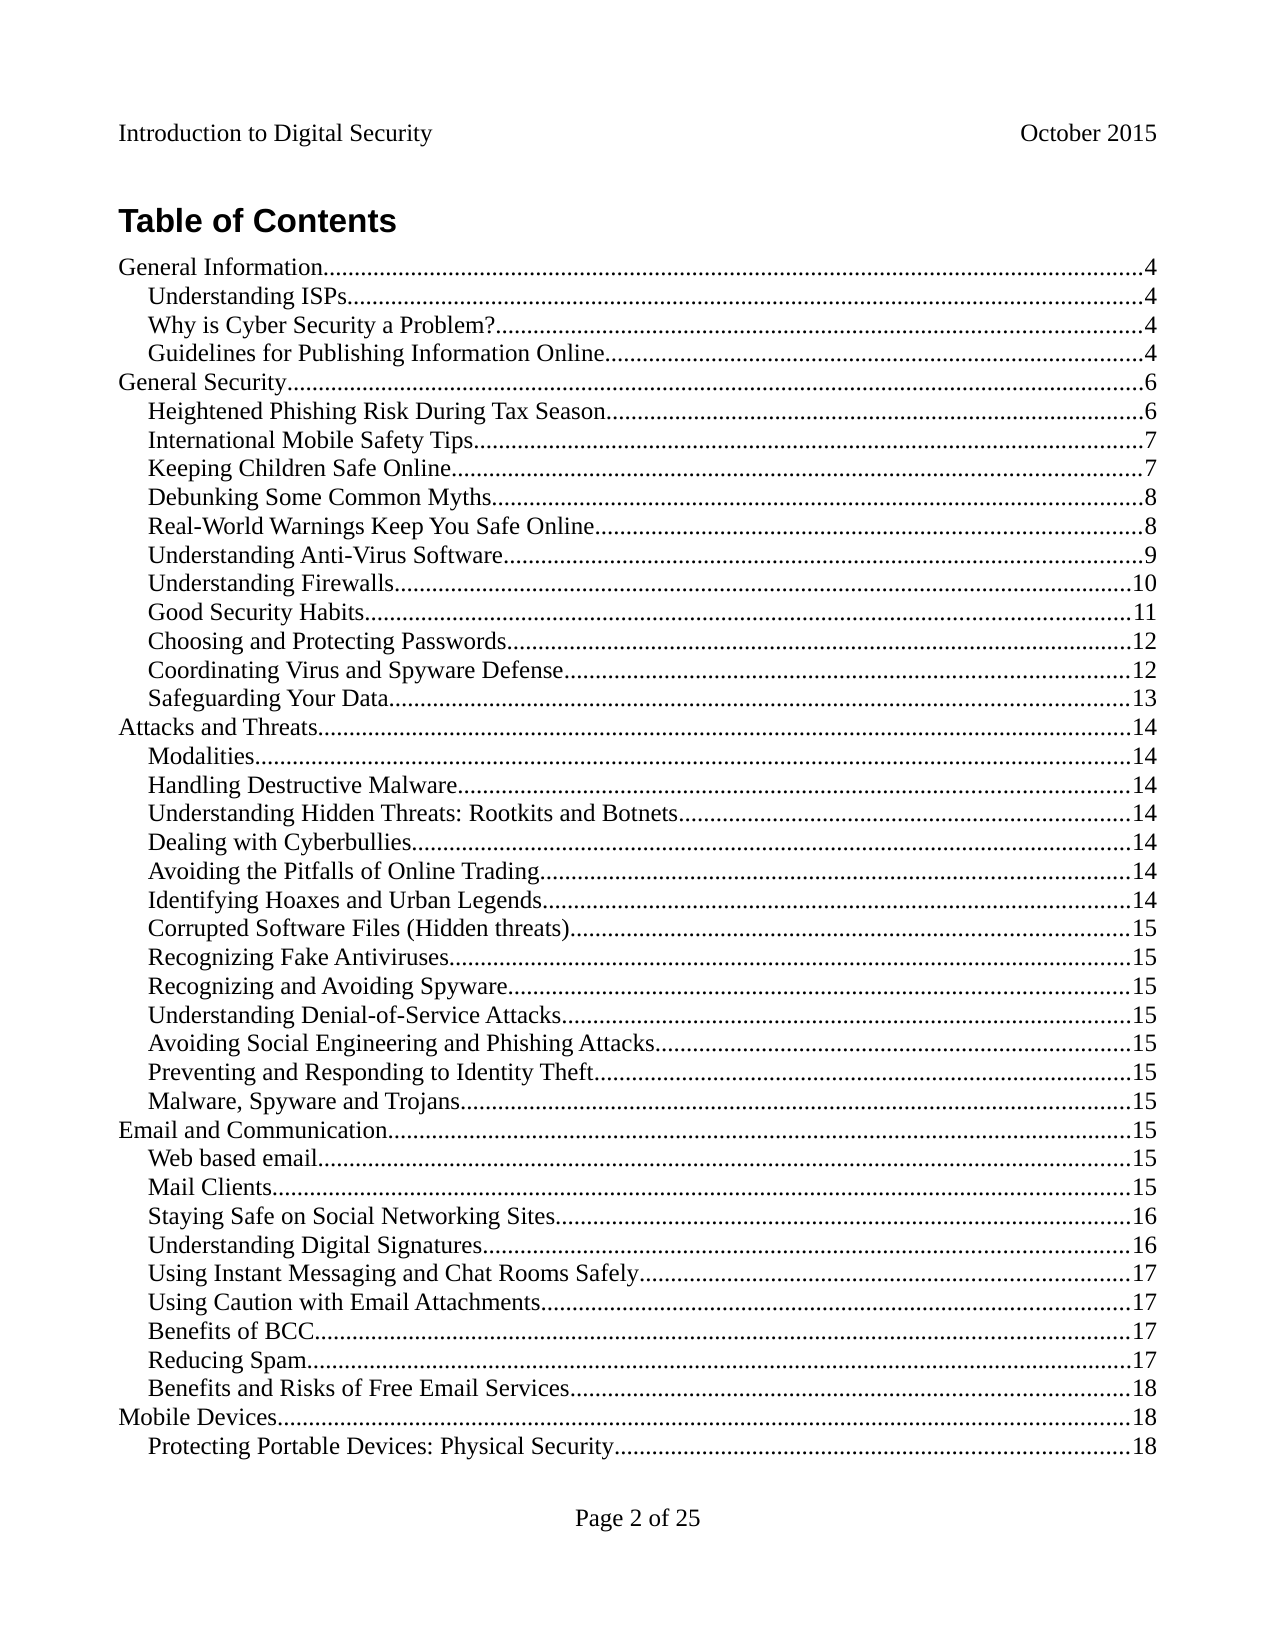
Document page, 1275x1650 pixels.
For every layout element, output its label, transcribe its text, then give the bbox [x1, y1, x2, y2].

text Understanding Digital Signatures 16 [148, 1230, 1157, 1258]
text Mobile Devices 18 [118, 1402, 1157, 1431]
text Debunking Some Common Myths 8 [148, 482, 1157, 511]
text Staying Safe on Social Networking Sites 16 [148, 1201, 1157, 1230]
text Heightened Phishing Risk During Tax Season 6 [148, 396, 1157, 425]
text Modalities 14 [148, 741, 1157, 770]
text Avoiding Social Engineering and Phishing Attacks 15 [148, 1028, 1157, 1057]
text General Security 6 [118, 367, 1157, 396]
text Keeping Children Safe Online 7 [148, 453, 1157, 482]
text Protecting Portable Devices: Physical Security 18 [148, 1431, 1157, 1460]
text Benefits and Risks of Free Email Services 18 [148, 1373, 1157, 1402]
text Understanding Denial-of-Service Attacks 15 [148, 1000, 1157, 1028]
text Avoiding the Pitfalls of Online Trading 14 [148, 856, 1157, 885]
text Recognizing and Avoiding Spyware 15 [148, 971, 1157, 1000]
text Benefits of BCC 17 [148, 1316, 1157, 1345]
text International Mobile Safety Tips 7 [148, 425, 1157, 453]
text Reducing Spam 17 [148, 1345, 1157, 1373]
text Guidelines for Publishing Information Online 4 [148, 338, 1157, 367]
text Handling Destructive Malware 14 [148, 770, 1157, 798]
text Real-World Warnings Keep You Safe Online 8 [148, 511, 1157, 540]
text Understanding Anti-Virus Software 9 [148, 540, 1157, 568]
text Understanding Firewalls 10 [148, 568, 1157, 597]
text Why is Cyber Security a Problem? 4 [148, 310, 1157, 338]
text Coordinating Virus and Spyware Defense 12 [148, 655, 1157, 683]
text Attacks and Threats 14 [118, 712, 1157, 741]
text Preventing and Responding to Identity Theft 15 [148, 1057, 1157, 1086]
text Recognizing Fake Antiviruses 15 [148, 942, 1157, 971]
text Identifying Hoaxes and Urban Legends 14 [148, 885, 1157, 913]
text Safeguarding Your Data 13 [148, 683, 1157, 712]
text Choosing and Protecting Passwords 12 [148, 626, 1157, 655]
subtitle Table of Contents [118, 201, 1157, 240]
text Web based email 15 [148, 1143, 1157, 1172]
text Mail Clients 15 [148, 1172, 1157, 1201]
text Understanding Hidden Threats: Rootkits and Botnets 14 [148, 798, 1157, 827]
text General Information 4 [118, 252, 1157, 281]
text Using Instant Messaging and Chat Rooms Safely 17 [148, 1258, 1157, 1287]
text Understanding ISPs 4 [148, 281, 1157, 310]
text Dealing with Cyberbullies 14 [148, 827, 1157, 856]
text Good Security Habits 11 [148, 597, 1157, 626]
text Email and Communication 15 [118, 1115, 1157, 1143]
text Using Caution with Email Attachments 17 [148, 1287, 1157, 1316]
text Corrupted Software Files (Hidden threats) 15 [148, 913, 1157, 942]
text Malware, Spyware and Trojans 15 [148, 1086, 1157, 1115]
